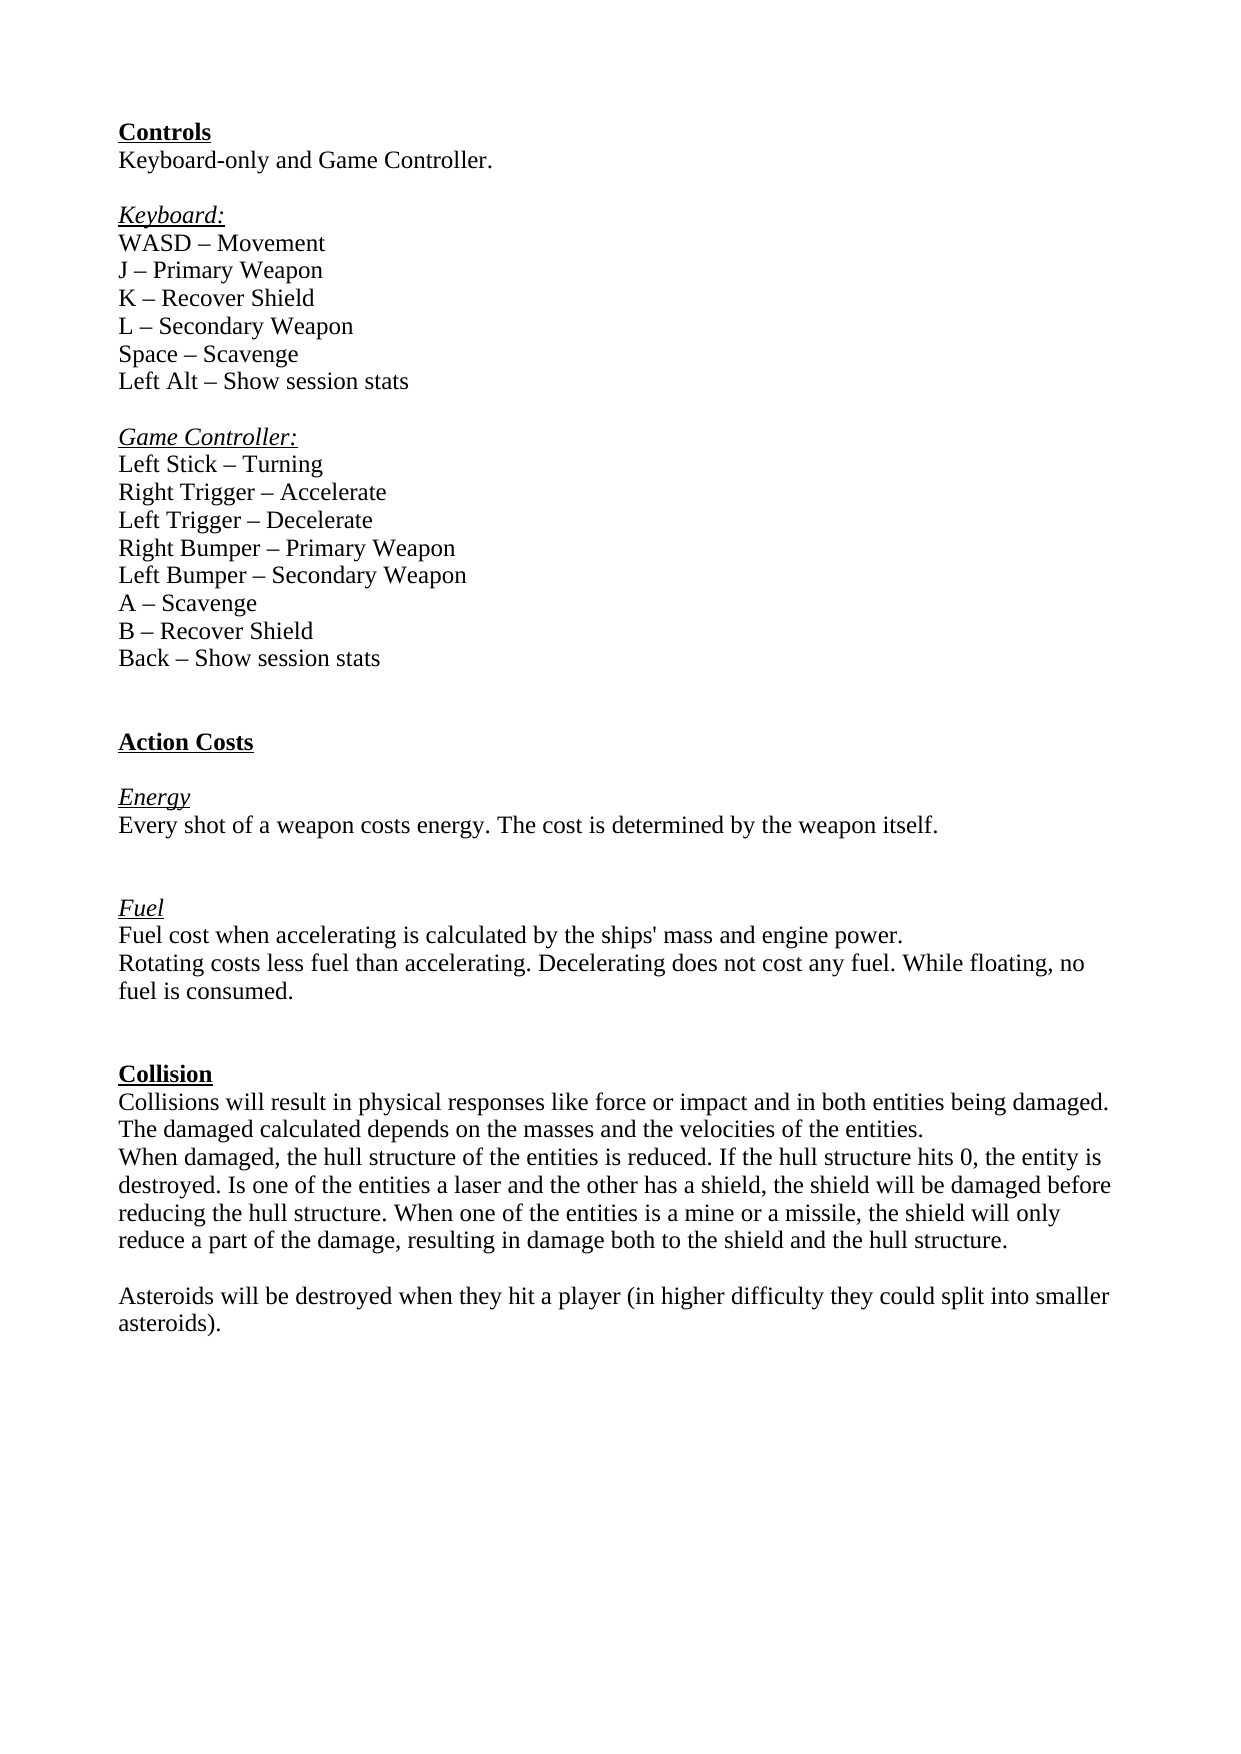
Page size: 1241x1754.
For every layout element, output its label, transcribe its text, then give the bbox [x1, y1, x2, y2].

text Game Controller: [118, 423, 1122, 451]
text Energy [118, 783, 1122, 811]
text Asteroids will be destroyed when they hit a player (in higher difficulty they could split into smaller asteroids). [118, 1282, 1122, 1337]
text Fuel [118, 894, 1122, 922]
text Collisions will result in physical responses like force or impact and in both entities being damaged. The damaged calculated depends on the masses and the velocities of the entities. [118, 1088, 1122, 1143]
text Keyboard-only and Game Controller. [118, 146, 1122, 173]
text Action Costs [118, 728, 1122, 755]
text J – Primary Weapon [118, 257, 1122, 284]
text Every shot of a weapon costs energy. The cost is determined by the weapon itself. [118, 811, 1122, 838]
text Left Alt – Show session stats [118, 367, 1122, 395]
text B – Recover Shield [118, 617, 1122, 644]
text Back – Show session stats [118, 644, 1122, 672]
text Left Trigger – Decelerate [118, 506, 1122, 534]
text Space – Scavenge [118, 340, 1122, 367]
text Keyboard: [118, 201, 1122, 229]
text WASD – Movement [118, 229, 1122, 257]
text Controls [118, 118, 1122, 146]
text Fuel cost when accelerating is calculated by the ships' mass and engine power. [118, 922, 1122, 949]
text Collision [118, 1060, 1122, 1088]
text Left Bumper – Secondary Weapon [118, 561, 1122, 589]
text Rotating costs less fuel than accelerating. Decelerating does not cost any fuel. While floating, no fuel is consumed. [118, 949, 1122, 1005]
text K – Recover Shield [118, 284, 1122, 312]
text A – Scavenge [118, 589, 1122, 617]
text Right Bumper – Primary Weapon [118, 534, 1122, 561]
text Left Stick – Turning [118, 451, 1122, 478]
text When damaged, the hull structure of the entities is reduced. If the hull structure hits 0, the entity is destroyed. Is one of the entities a laser and the other has a shield, the shield will be damaged before reducing the hull structure. When one of the entities is a mine or a missile, the shield will only reduce a part of the damage, resulting in damage both to the shield and the hull structure. [118, 1143, 1122, 1254]
text L – Secondary Weapon [118, 312, 1122, 340]
text Right Trigger – Accelerate [118, 478, 1122, 506]
